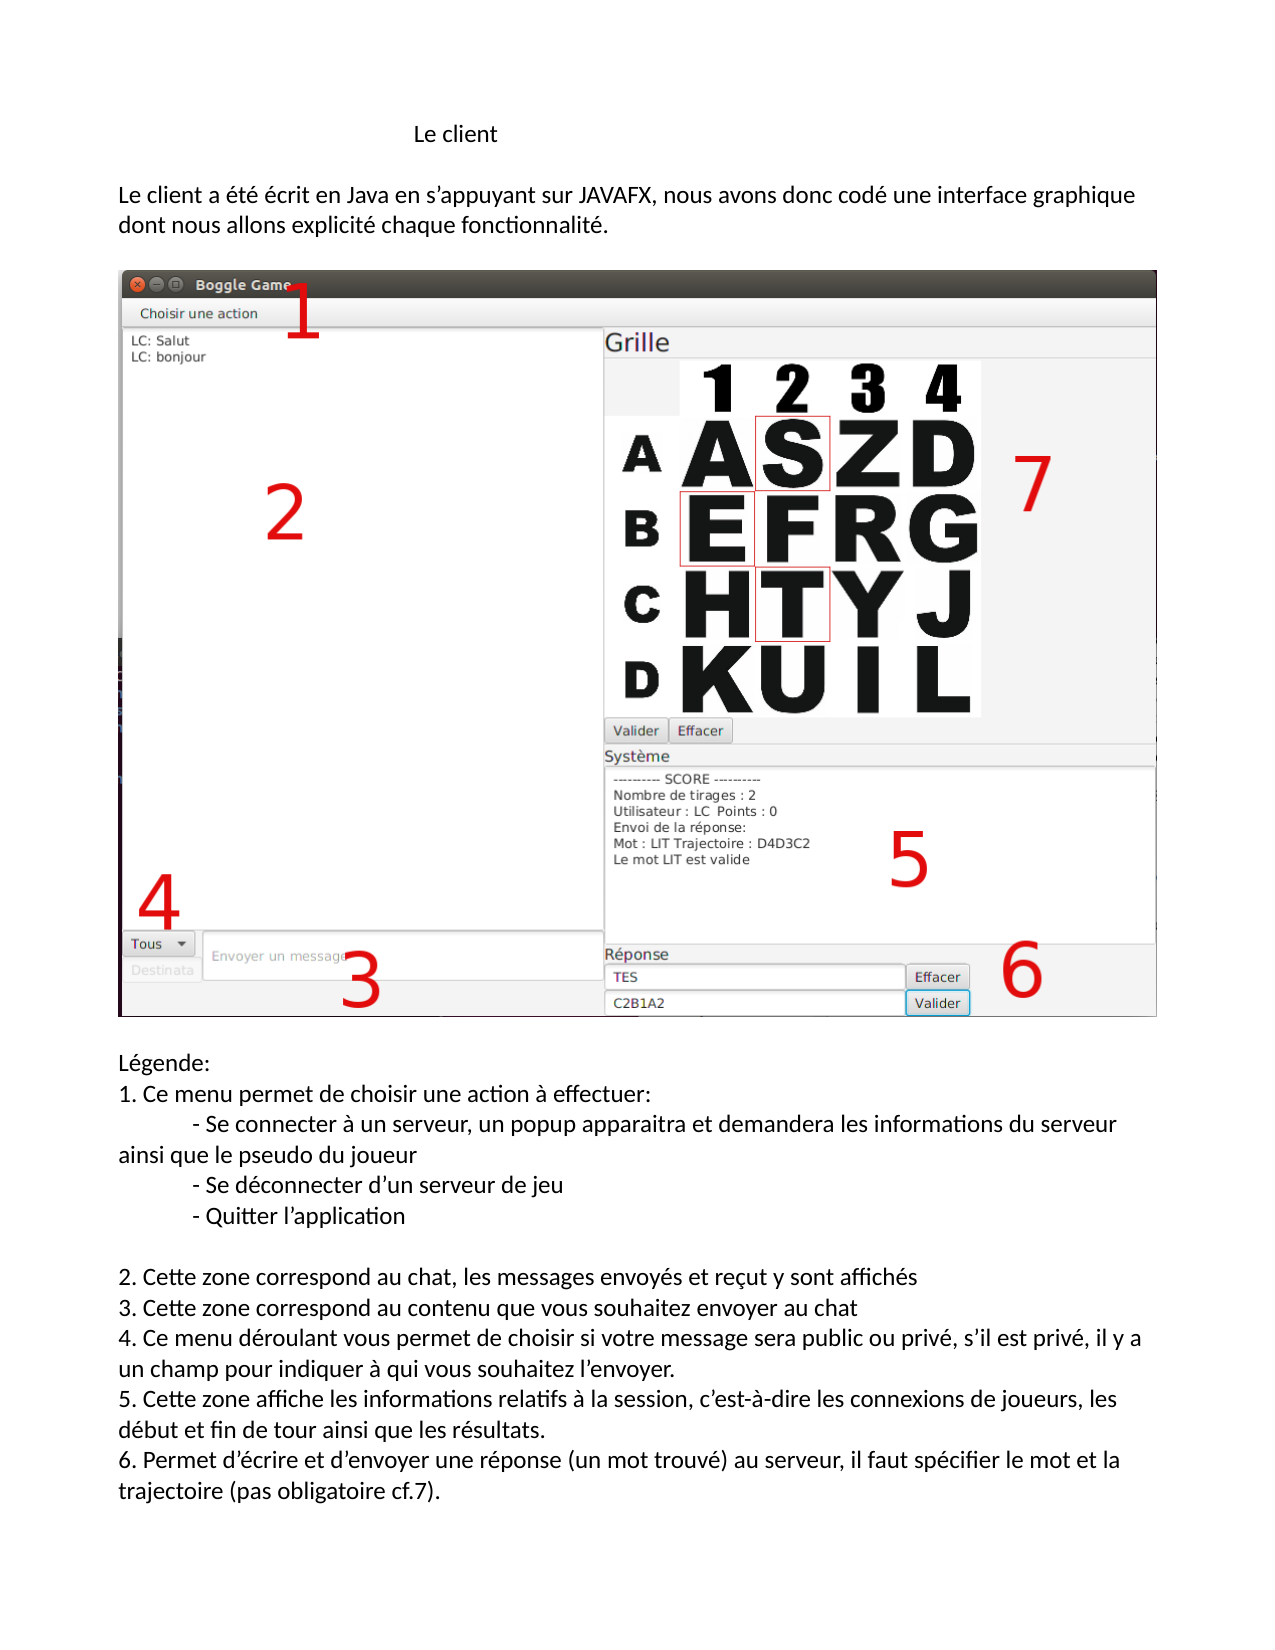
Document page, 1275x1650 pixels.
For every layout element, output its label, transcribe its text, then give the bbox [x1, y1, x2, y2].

picture [118, 270, 1157, 1017]
text - Se déconnecter d’un serveur de jeu [118, 1170, 1157, 1200]
text Légende: [118, 1048, 1157, 1078]
text - Se connecter à un serveur, un popup apparaitra et demandera les informations du serveur ainsi que le pseudo du joueur [118, 1109, 1157, 1170]
text 6. Permet d’écrire et d’envoyer une réponse (un mot trouvé) au serveur, il faut spécifier le mot et la trajectoire (pas obligatoire cf.7). [118, 1444, 1157, 1505]
text 5. Cette zone affiche les informations relatifs à la session, c’est-à-dire les connexions de joueurs, les début et fin de tour ainsi que les résultats. [118, 1383, 1157, 1444]
text 3. Cette zone correspond au contenu que vous souhaitez envoyer au chat [118, 1292, 1157, 1322]
text 1. Ce menu permet de choisir une action à effectuer: [118, 1078, 1157, 1109]
text - Quitter l’application [118, 1200, 1157, 1231]
text 4. Ce menu déroulant vous permet de choisir si votre message sera public ou privé, s’il est privé, il y a un champ pour indiquer à qui vous souhaitez l’envoyer. [118, 1322, 1157, 1383]
text Le client [118, 118, 1157, 149]
text 2. Cette zone correspond au chat, les messages envoyés et reçut y sont affichés [118, 1261, 1157, 1292]
text Le client a été écrit en Java en s’appuyant sur JAVAFX, nous avons donc codé une interface graphique dont nous allons explicité chaque fonctionnalité. [118, 179, 1157, 240]
